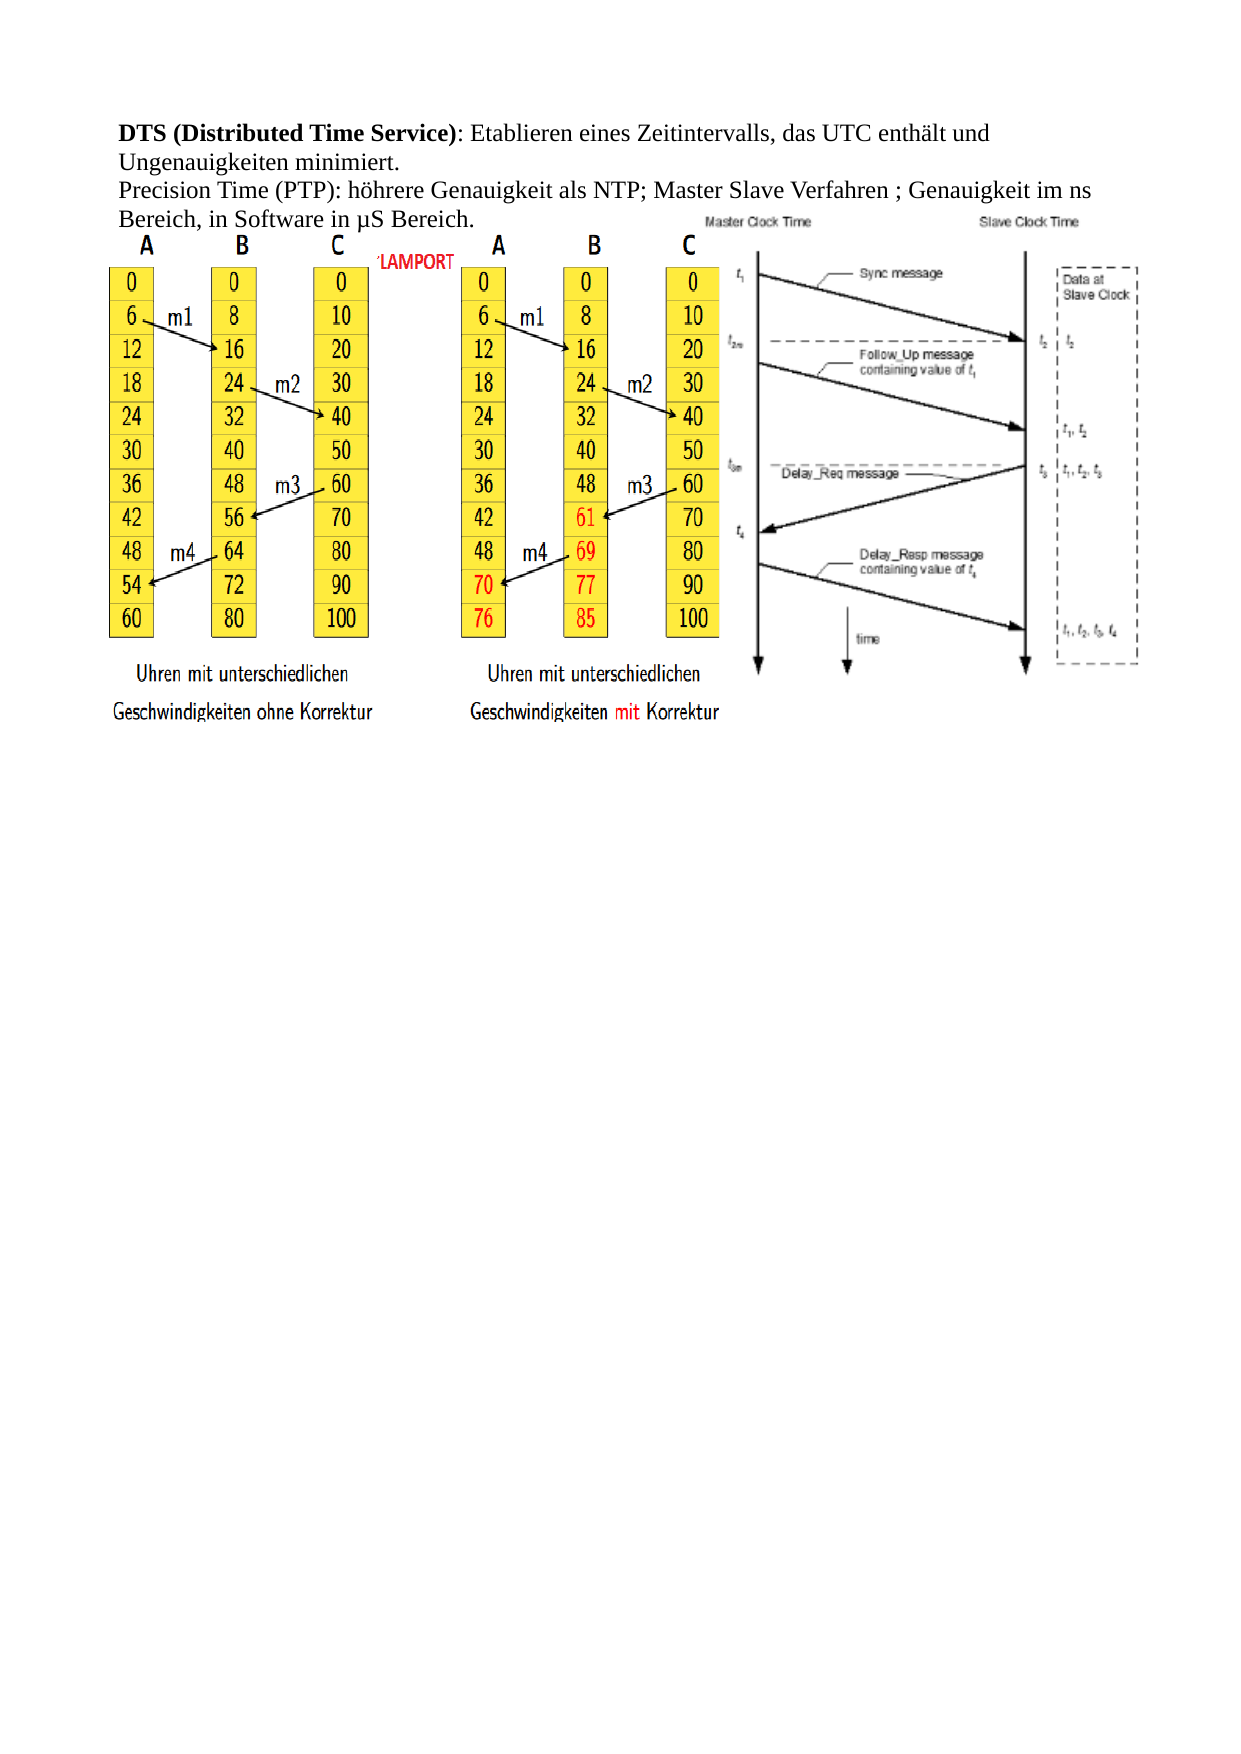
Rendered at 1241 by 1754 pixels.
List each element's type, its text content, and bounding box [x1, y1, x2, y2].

text DTS (Distributed Time Service): Etablieren eines Zeitintervalls, das UTC enthält und Ungenauigkeiten minimiert. [118, 118, 1122, 176]
picture [102, 206, 1146, 722]
text Precision Time (PTP): höhrere Genauigkeit als NTP; Master Slave Verfahren ; Genauigkeit im ns Bereich, in Software in µS Bereich. [118, 176, 1122, 233]
